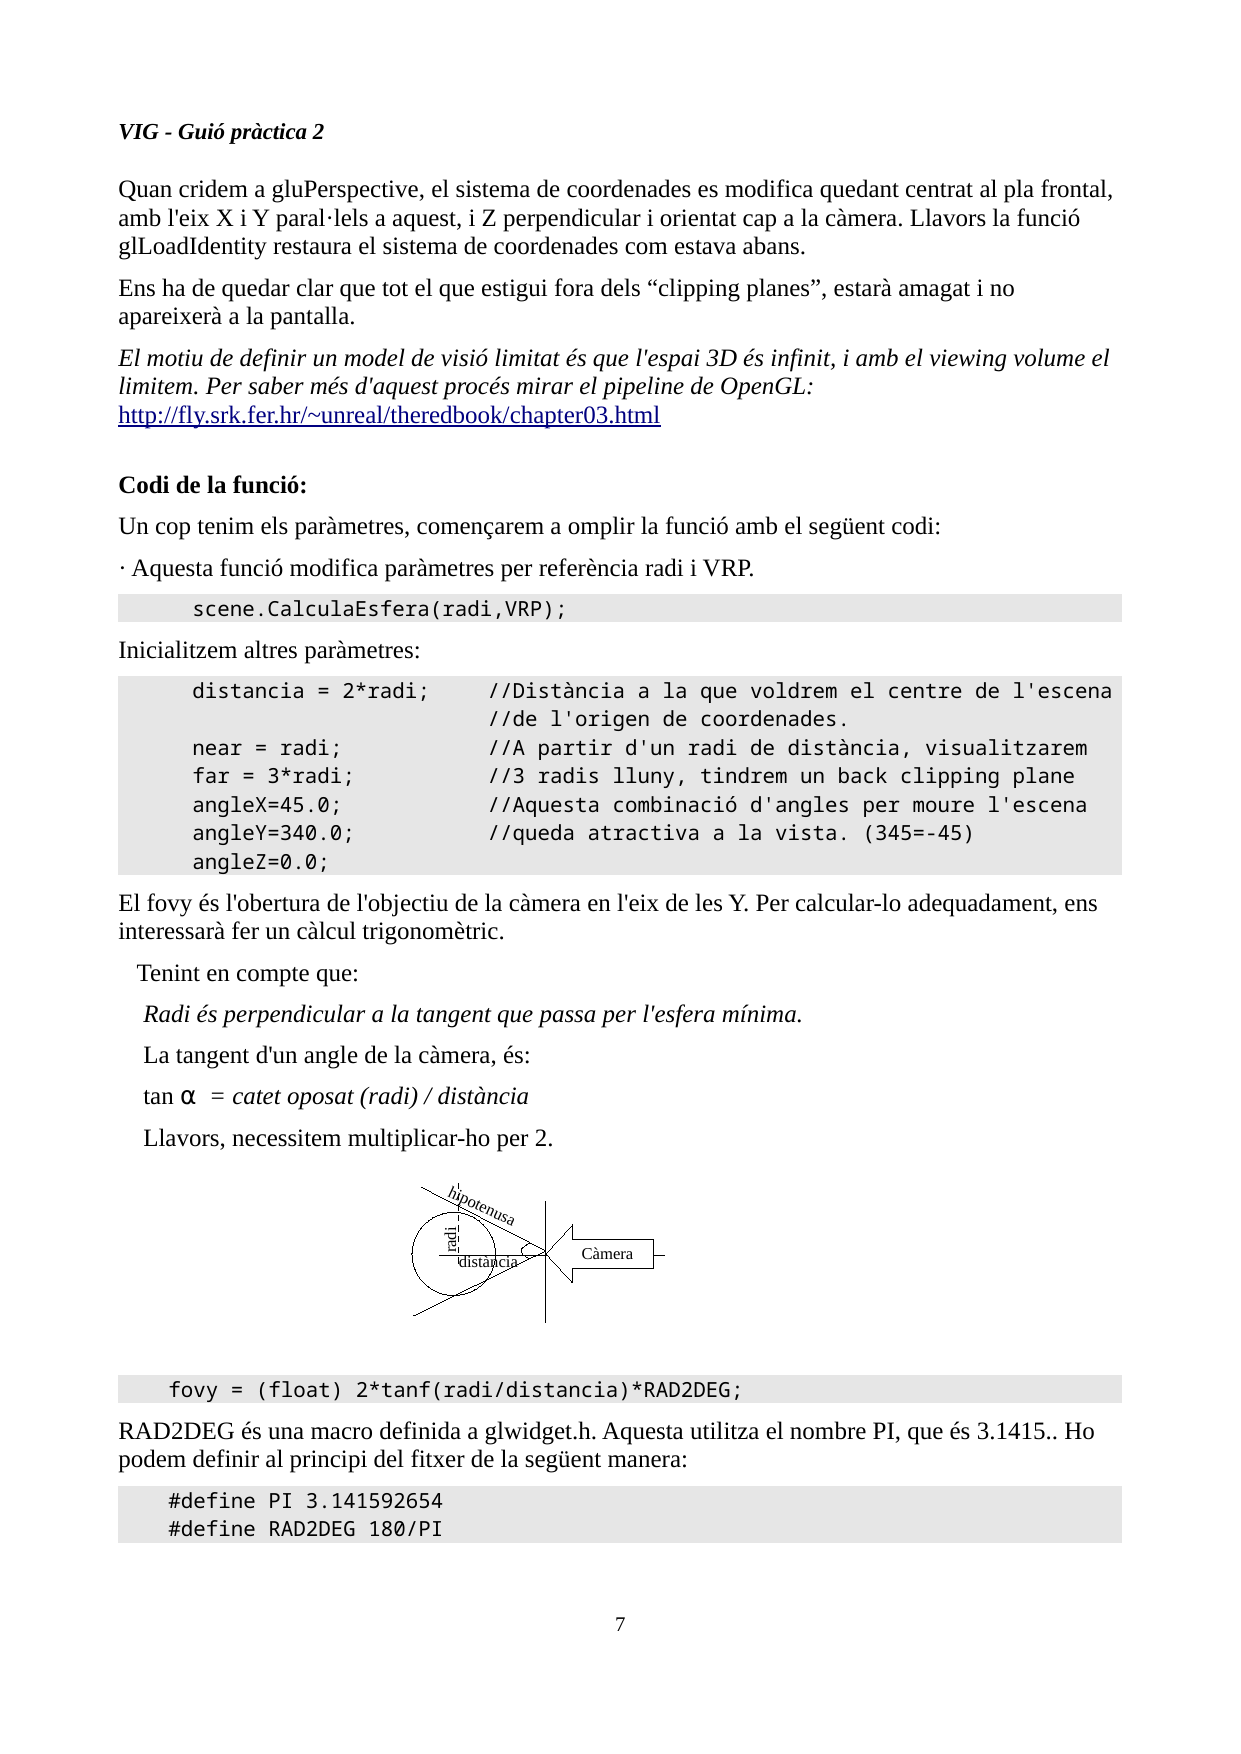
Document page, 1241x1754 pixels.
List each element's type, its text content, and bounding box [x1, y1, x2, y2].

text Quan cridem a gluPerspective, el sistema de coordenades es modifica quedant centrat al pla frontal, amb l'eix X i Y paral·lels a aquest, i Z perpendicular i orientat cap a la càmera. Llavors la funció glLoadIdentity restaura el sistema de coordenades com estava abans. [118, 174, 1122, 260]
text El motiu de definir un model de visió limitat és que l'espai 3D és infinit, i amb el viewing volume el limitem. Per saber més d'aquest procés mirar el pipeline de OpenGL: http://fly.srk.fer.hr/~unreal/theredbook/chapter03.html [118, 343, 1122, 429]
text Radi és perpendicular a la tangent que passa per l'esfera mínima. [118, 999, 1122, 1028]
text Inicialitzem altres paràmetres: [118, 635, 1122, 664]
text tan α = catet oposat (radi) / distància [118, 1081, 1122, 1111]
text RAD2DEG és una macro definida a glwidget.h. Aquesta utilitza el nombre PI, que és 3.1415.. Ho podem definir al principi del fitxer de la següent manera: [118, 1416, 1122, 1473]
text · Aquesta funció modifica paràmetres per referència radi i VRP. [118, 553, 1122, 581]
text Codi de la funció: [118, 441, 1122, 499]
text Ens ha de quedar clar que tot el que estigui fora dels “clipping planes”, estarà amagat i no apareixerà a la pantalla. [118, 273, 1122, 330]
text scene.CalculaEsfera(radi,VRP); [118, 594, 1122, 622]
text El fovy és l'obertura de l'objectiu de la càmera en l'eix de les Y. Per calcular-lo adequadament, ens interessarà fer un càlcul trigonomètric. [118, 888, 1122, 945]
text Un cop tenim els paràmetres, començarem a omplir la funció amb el següent codi: [118, 511, 1122, 540]
text distancia = 2*radi; //Distància a la que voldrem el centre de l'escena //de l'origen de coordenades. near = radi; //A partir d'un radi de distància, visualitzarem far = 3*radi; //3 radis lluny, tindrem un back clipping plane angleX=45.0; //Aquesta combinació d'angles per moure l'escena angleY=340.0; //queda atractiva a la vista. (345=-45) angleZ=0.0; [118, 676, 1122, 875]
text Tenint en compte que: [118, 958, 1122, 986]
text Llavors, necessitem multiplicar-ho per 2. [118, 1123, 1122, 1152]
text La tangent d'un angle de la càmera, és: [118, 1040, 1122, 1069]
text fovy = (float) 2*tanf(radi/distancia)*RAD2DEG; [118, 1375, 1122, 1403]
text #define PI 3.141592654 #define RAD2DEG 180/PI [118, 1486, 1122, 1543]
